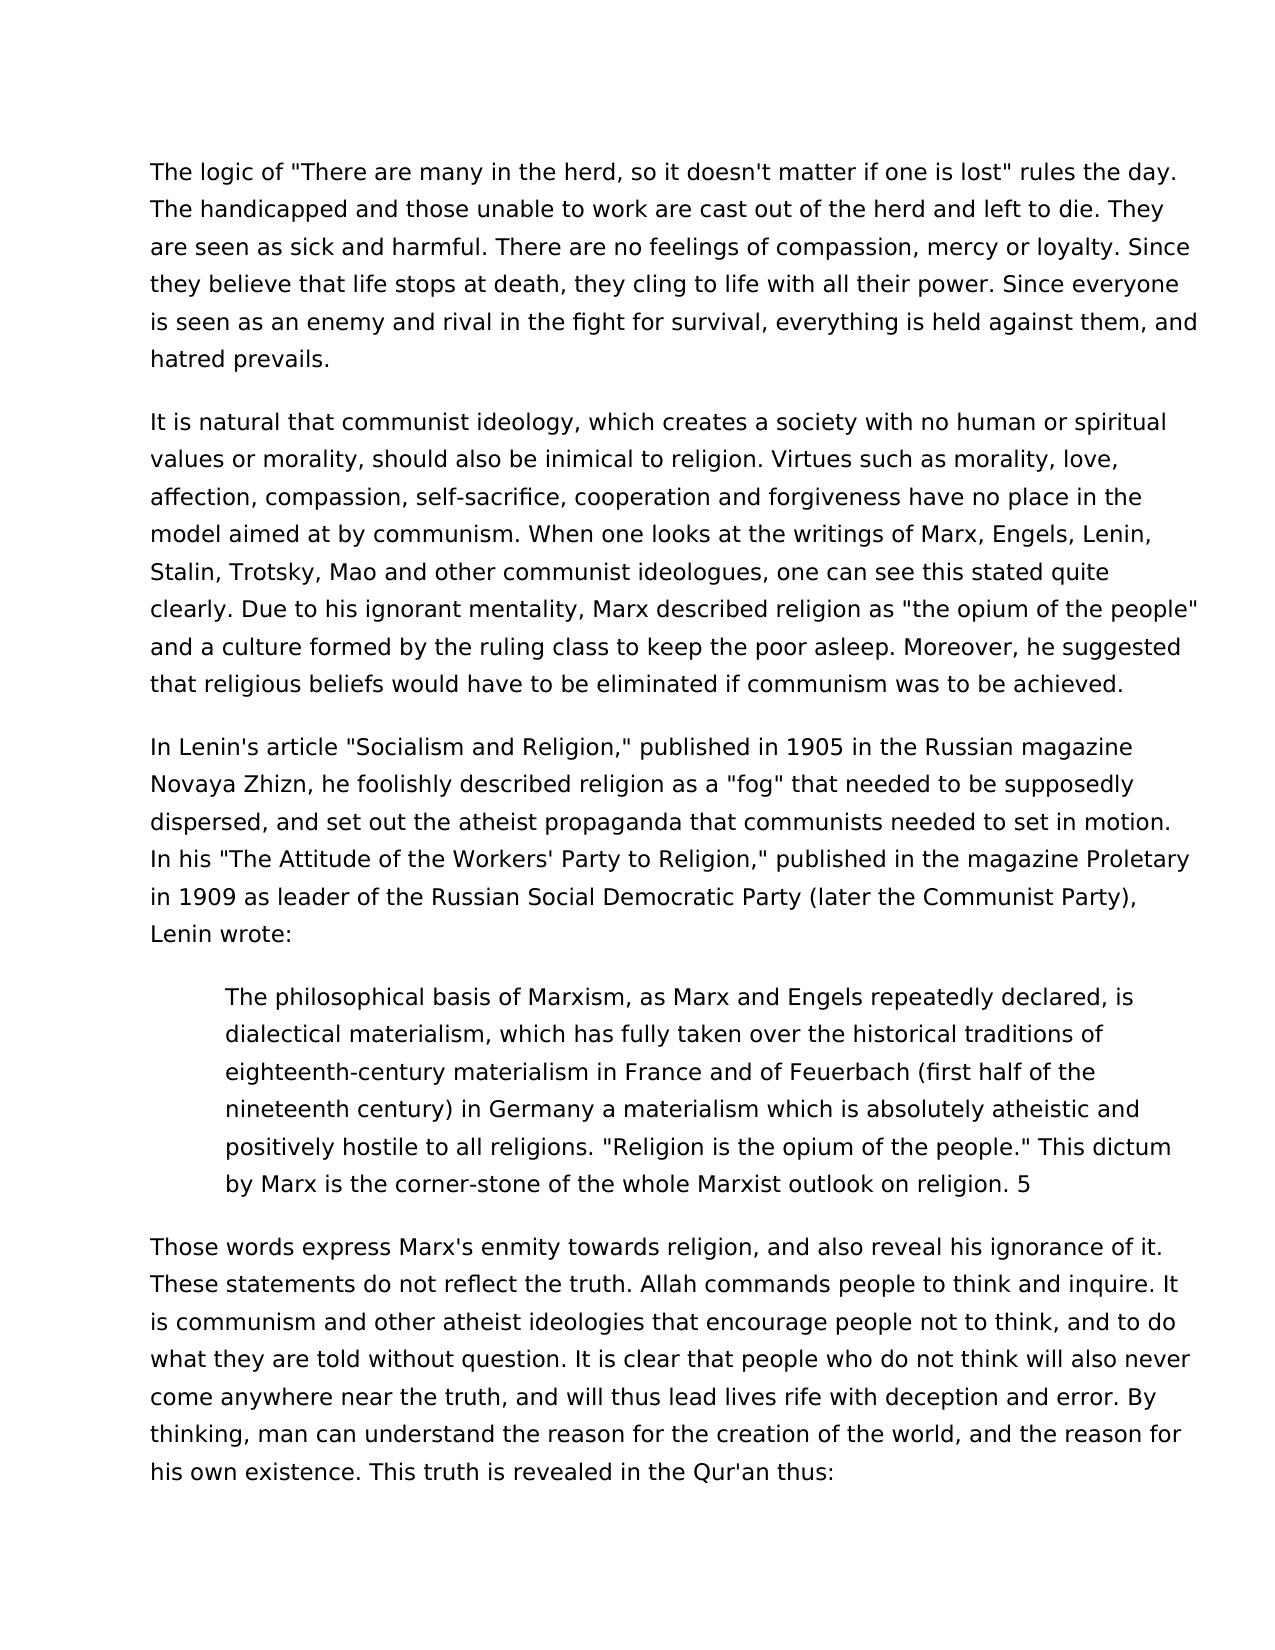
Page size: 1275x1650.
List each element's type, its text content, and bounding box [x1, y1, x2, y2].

text In Lenin's article "Socialism and Religion," published in 1905 in the Russian magazine Novaya Zhizn, he foolishly described religion as a "fog" that needed to be supposedly dispersed, and set out the atheist propaganda that communists needed to set in motion. In his "The Attitude of the Workers' Party to Religion," published in the magazine Proletary in 1909 as leader of the Russian Social Democratic Party (later the Communist Party), Lenin wrote: [150, 725, 1200, 950]
text The logic of "There are many in the herd, so it doesn't matter if one is lost" rules the day. The handicapped and those unable to work are cast out of the herd and left to die. They are seen as sick and harmful. There are no feelings of compassion, mercy or loyalty. Since they believe that life stops at death, they cling to life with all their power. Since everyone is seen as an enemy and rival in the fight for survival, everything is held against them, and hatred prevails. [150, 150, 1200, 375]
text Those words express Marx's enmity towards religion, and also reveal his ignorance of it. These statements do not reflect the truth. Allah commands people to think and inquire. It is communism and other atheist ideologies that encourage people not to think, and to do what they are told without question. It is clear that people who do not think will also never come anywhere near the truth, and will thus lead lives rife with deception and error. By thinking, man can understand the reason for the creation of the world, and the reason for his own existence. This truth is revealed in the Qur'an thus: [150, 1225, 1200, 1487]
text It is natural that communist ideology, which creates a society with no human or spiritual values or morality, should also be inimical to religion. Virtues such as morality, love, affection, compassion, self-sacrifice, cooperation and forgiveness have no place in the model aimed at by communism. When one looks at the writings of Marx, Engels, Lenin, Stalin, Trotsky, Mao and other communist ideologues, one can see this stated quite clearly. Due to his ignorant mentality, Marx described religion as "the opium of the people" and a culture formed by the ruling class to keep the poor asleep. Moreover, he suggested that religious beliefs would have to be eliminated if communism was to be achieved. [150, 400, 1200, 700]
text The philosophical basis of Marxism, as Marx and Engels repeatedly declared, is dialectical materialism, which has fully taken over the historical traditions of eighteenth-century materialism in France and of Feuerbach (first half of the nineteenth century) in Germany a materialism which is absolutely atheistic and positively hostile to all religions. "Religion is the opium of the people." This dictum by Marx is the corner-stone of the whole Marxist outlook on religion. 5 [225, 975, 1200, 1200]
